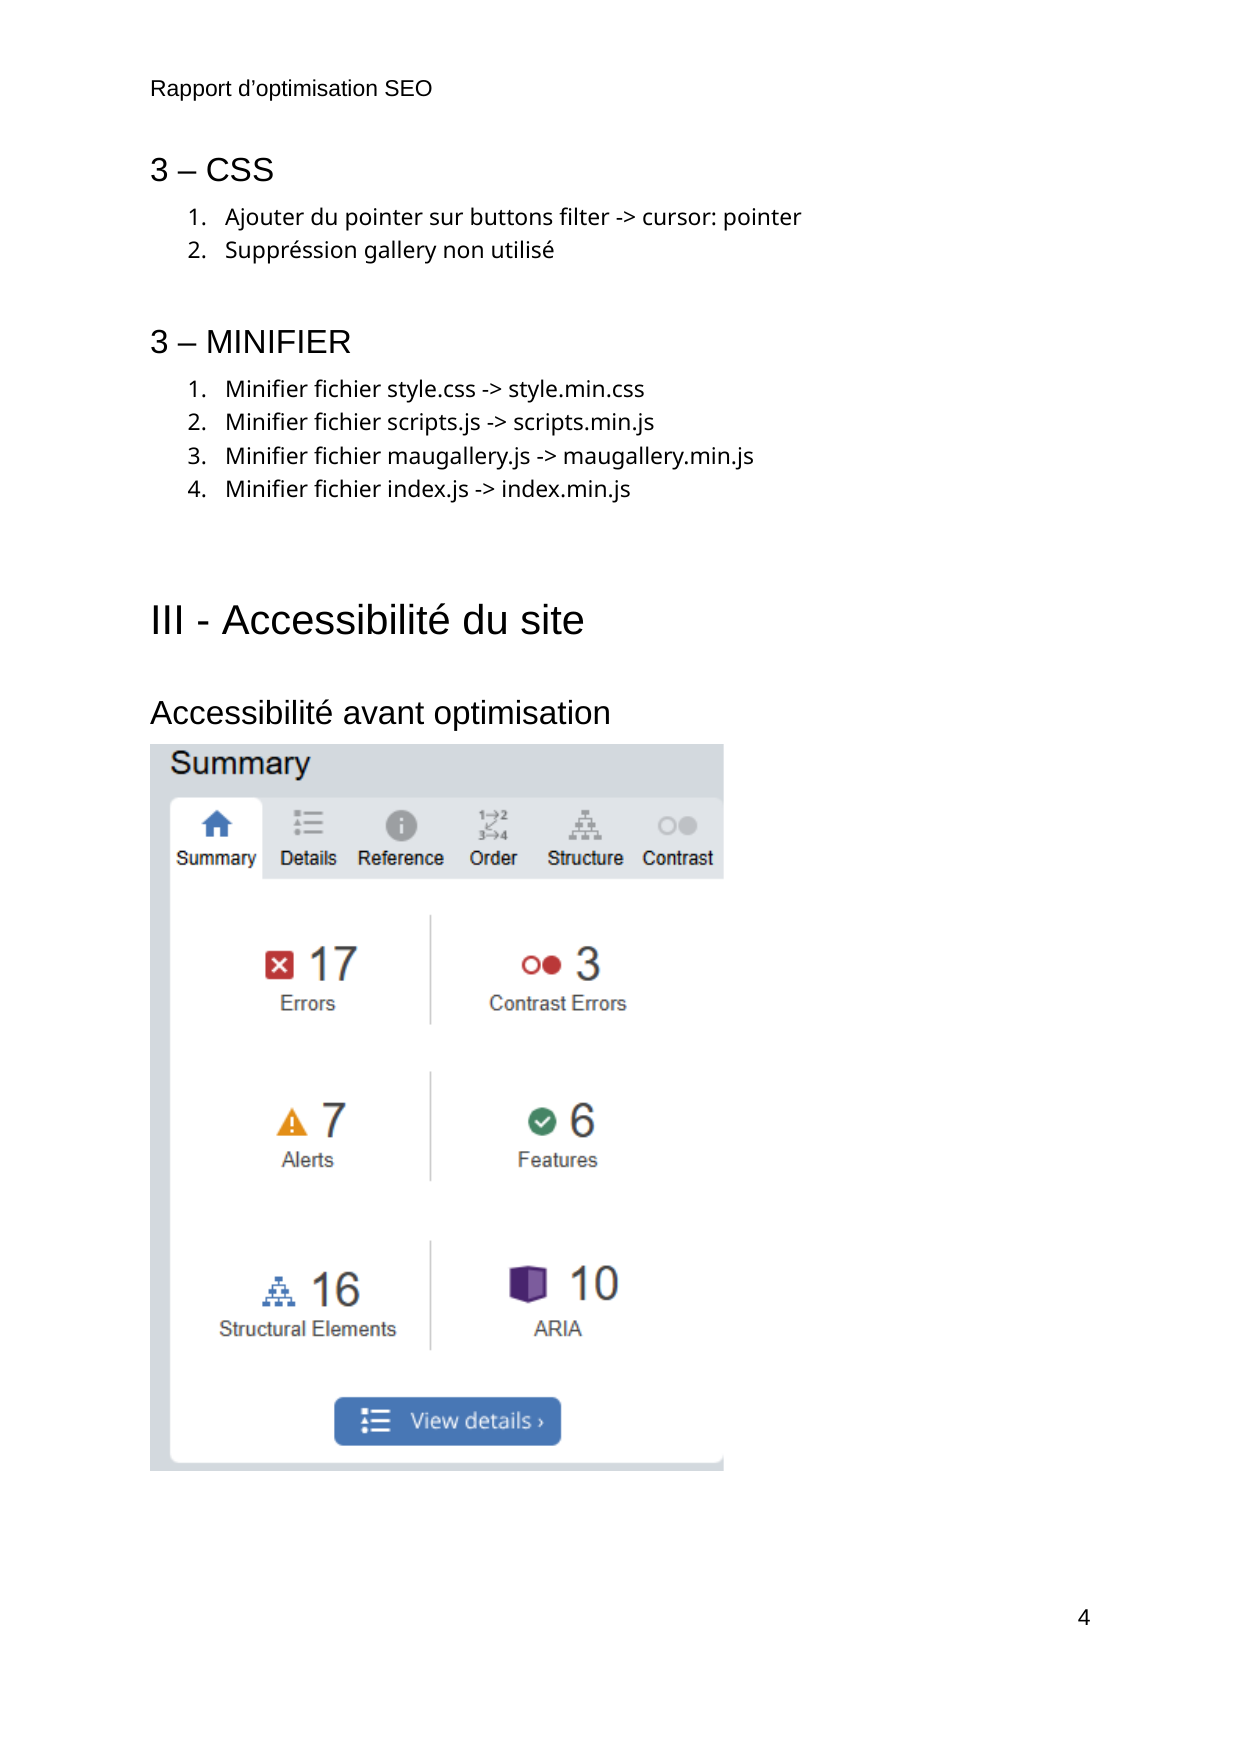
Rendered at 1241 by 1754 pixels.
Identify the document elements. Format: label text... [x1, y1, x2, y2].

subtitle Accessibilité avant optimisation [150, 693, 1090, 732]
list Ajouter du pointer sur buttons filter -> cursor: pointer [187, 201, 1090, 232]
list Suppréssion gallery non utilisé [187, 234, 1090, 266]
list Minifier fichier index.js -> index.min.js [187, 473, 1090, 504]
list Minifier fichier scripts.js -> scripts.min.js [187, 406, 1090, 438]
subtitle 3 – CSS [150, 150, 1090, 188]
list Minifier fichier maugallery.js -> maugallery.min.js [187, 440, 1090, 471]
list Minifier fichier style.css -> style.min.css [187, 373, 1090, 404]
subtitle III - Accessibilité du site [150, 595, 1090, 643]
subtitle 3 – MINIFIER [150, 322, 1090, 360]
